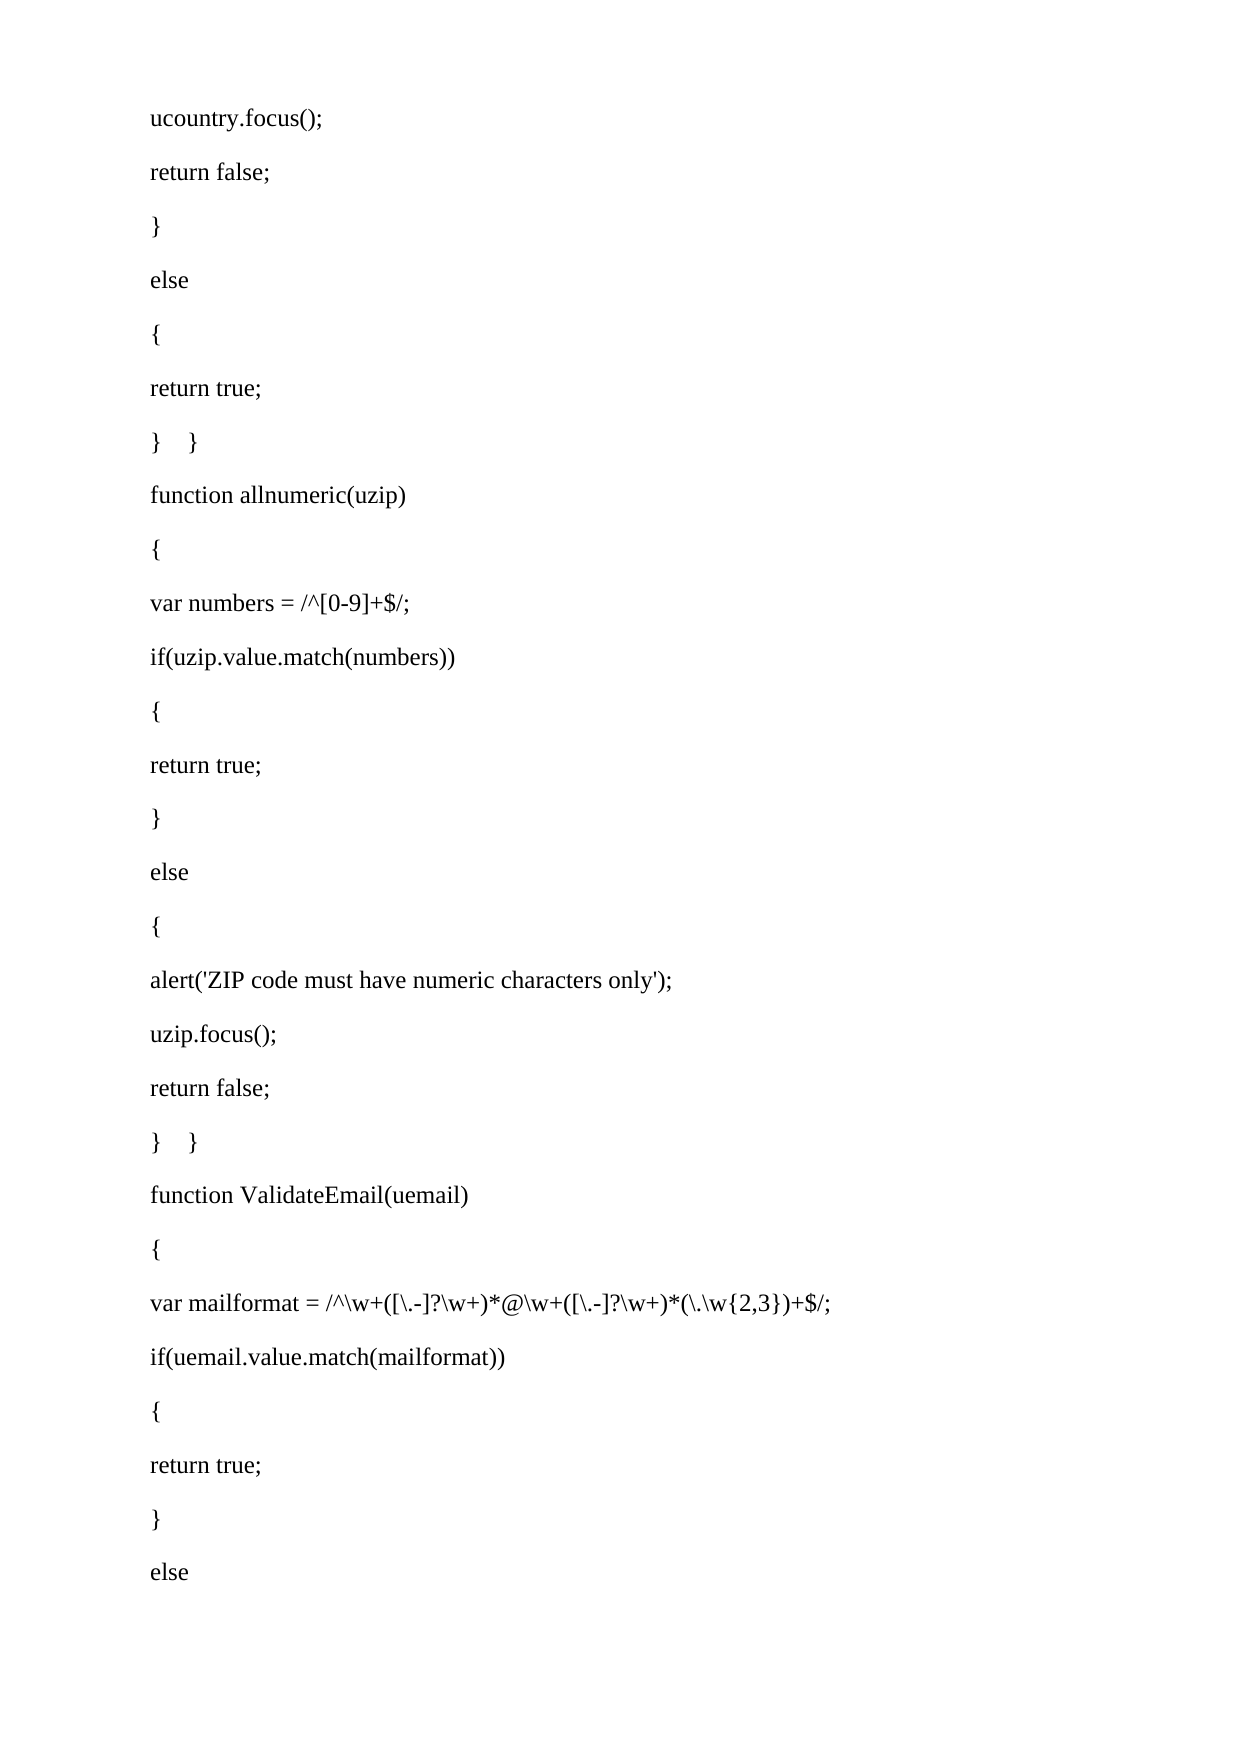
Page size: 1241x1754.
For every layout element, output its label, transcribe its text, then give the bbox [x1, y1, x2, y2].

text else [150, 265, 1048, 294]
text alert('ZIP code must have numeric characters only'); [150, 965, 1048, 994]
text { [150, 911, 1048, 940]
text } [150, 803, 1048, 832]
text { [150, 534, 1048, 563]
text else [150, 857, 1048, 886]
text return true; [150, 373, 1048, 401]
text if(uemail.value.match(mailformat)) [150, 1342, 1048, 1371]
text else [150, 1557, 1048, 1586]
text } [150, 1504, 1048, 1532]
text } } [150, 1127, 1048, 1155]
text } [150, 211, 1048, 240]
text return true; [150, 1450, 1048, 1478]
text { [150, 319, 1048, 348]
text var mailformat = /^\w+([\.-]?\w+)*@\w+([\.-]?\w+)*(\.\w{2,3})+$/; [150, 1288, 1048, 1317]
text } } [150, 427, 1048, 455]
text return true; [150, 750, 1048, 778]
text function allnumeric(uzip) [150, 480, 1048, 509]
text return false; [150, 157, 1048, 186]
text uzip.focus(); [150, 1019, 1048, 1048]
text return false; [150, 1073, 1048, 1102]
text { [150, 1234, 1048, 1263]
text { [150, 1396, 1048, 1425]
text var numbers = /^[0-9]+$/; [150, 588, 1048, 617]
text ucountry.focus(); [150, 103, 1048, 132]
text if(uzip.value.match(numbers)) [150, 642, 1048, 671]
text function ValidateEmail(uemail) [150, 1181, 1048, 1209]
text { [150, 696, 1048, 724]
